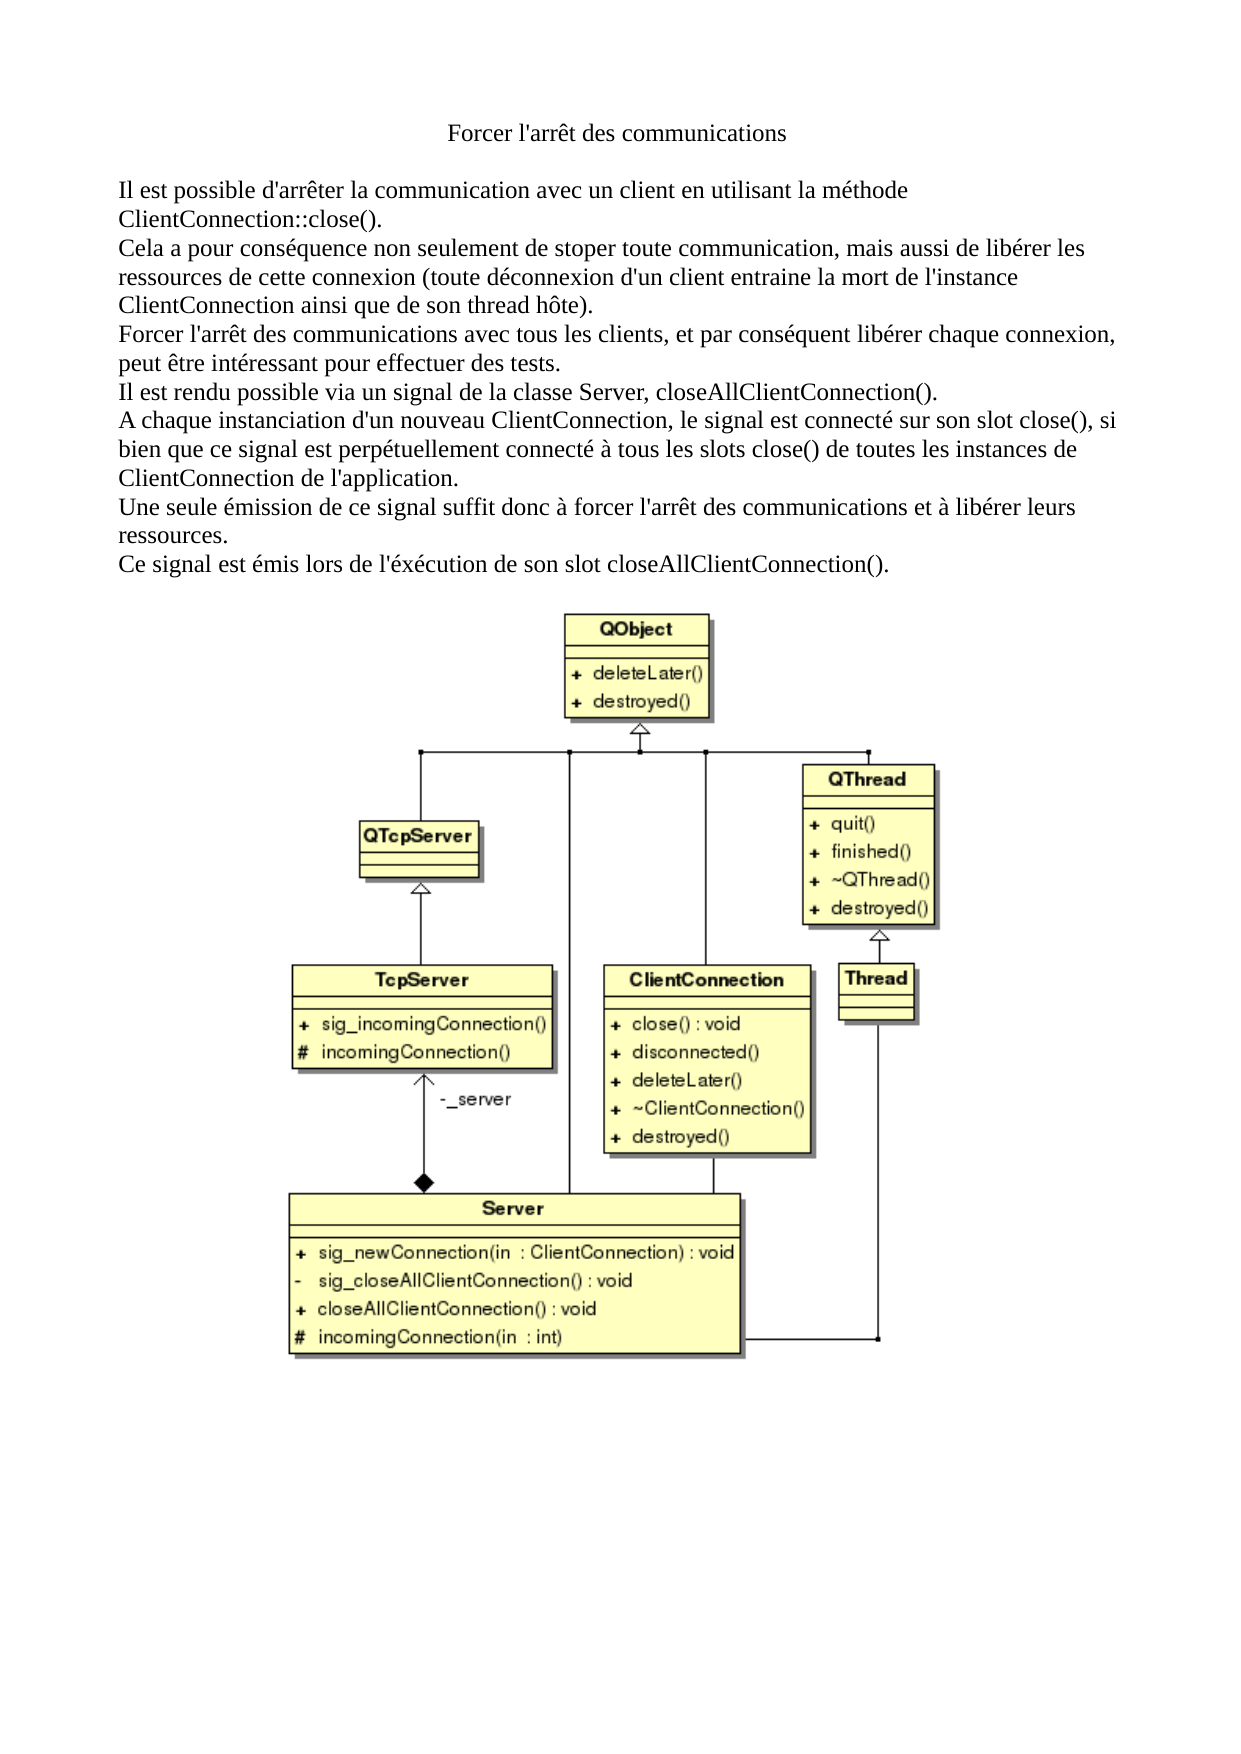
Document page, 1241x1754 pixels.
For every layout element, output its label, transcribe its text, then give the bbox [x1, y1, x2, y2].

text Il est possible d'arrêter la communication avec un client en utilisant la méthode ClientConnection::close(). [118, 176, 1122, 233]
text Il est rendu possible via un signal de la classe Server, closeAllClientConnection(). [118, 377, 1122, 406]
text A chaque instanciation d'un nouveau ClientConnection, le signal est connecté sur son slot close(), si bien que ce signal est perpétuellement connecté à tous les slots close() de toutes les instances de ClientConnection de l'application. [118, 406, 1122, 492]
text Une seule émission de ce signal suffit donc à forcer l'arrêt des communications et à libérer leurs ressources. [118, 492, 1122, 549]
picture [281, 606, 959, 1378]
text Cela a pour conséquence non seulement de stoper toute communication, mais aussi de libérer les ressources de cette connexion (toute déconnexion d'un client entraine la mort de l'instance ClientConnection ainsi que de son thread hôte). [118, 233, 1122, 319]
text Forcer l'arrêt des communications avec tous les clients, et par conséquent libérer chaque connexion, peut être intéressant pour effectuer des tests. [118, 319, 1122, 377]
text Forcer l'arrêt des communications [118, 118, 1122, 147]
text Ce signal est émis lors de l'éxécution de son slot closeAllClientConnection(). [118, 549, 1122, 578]
